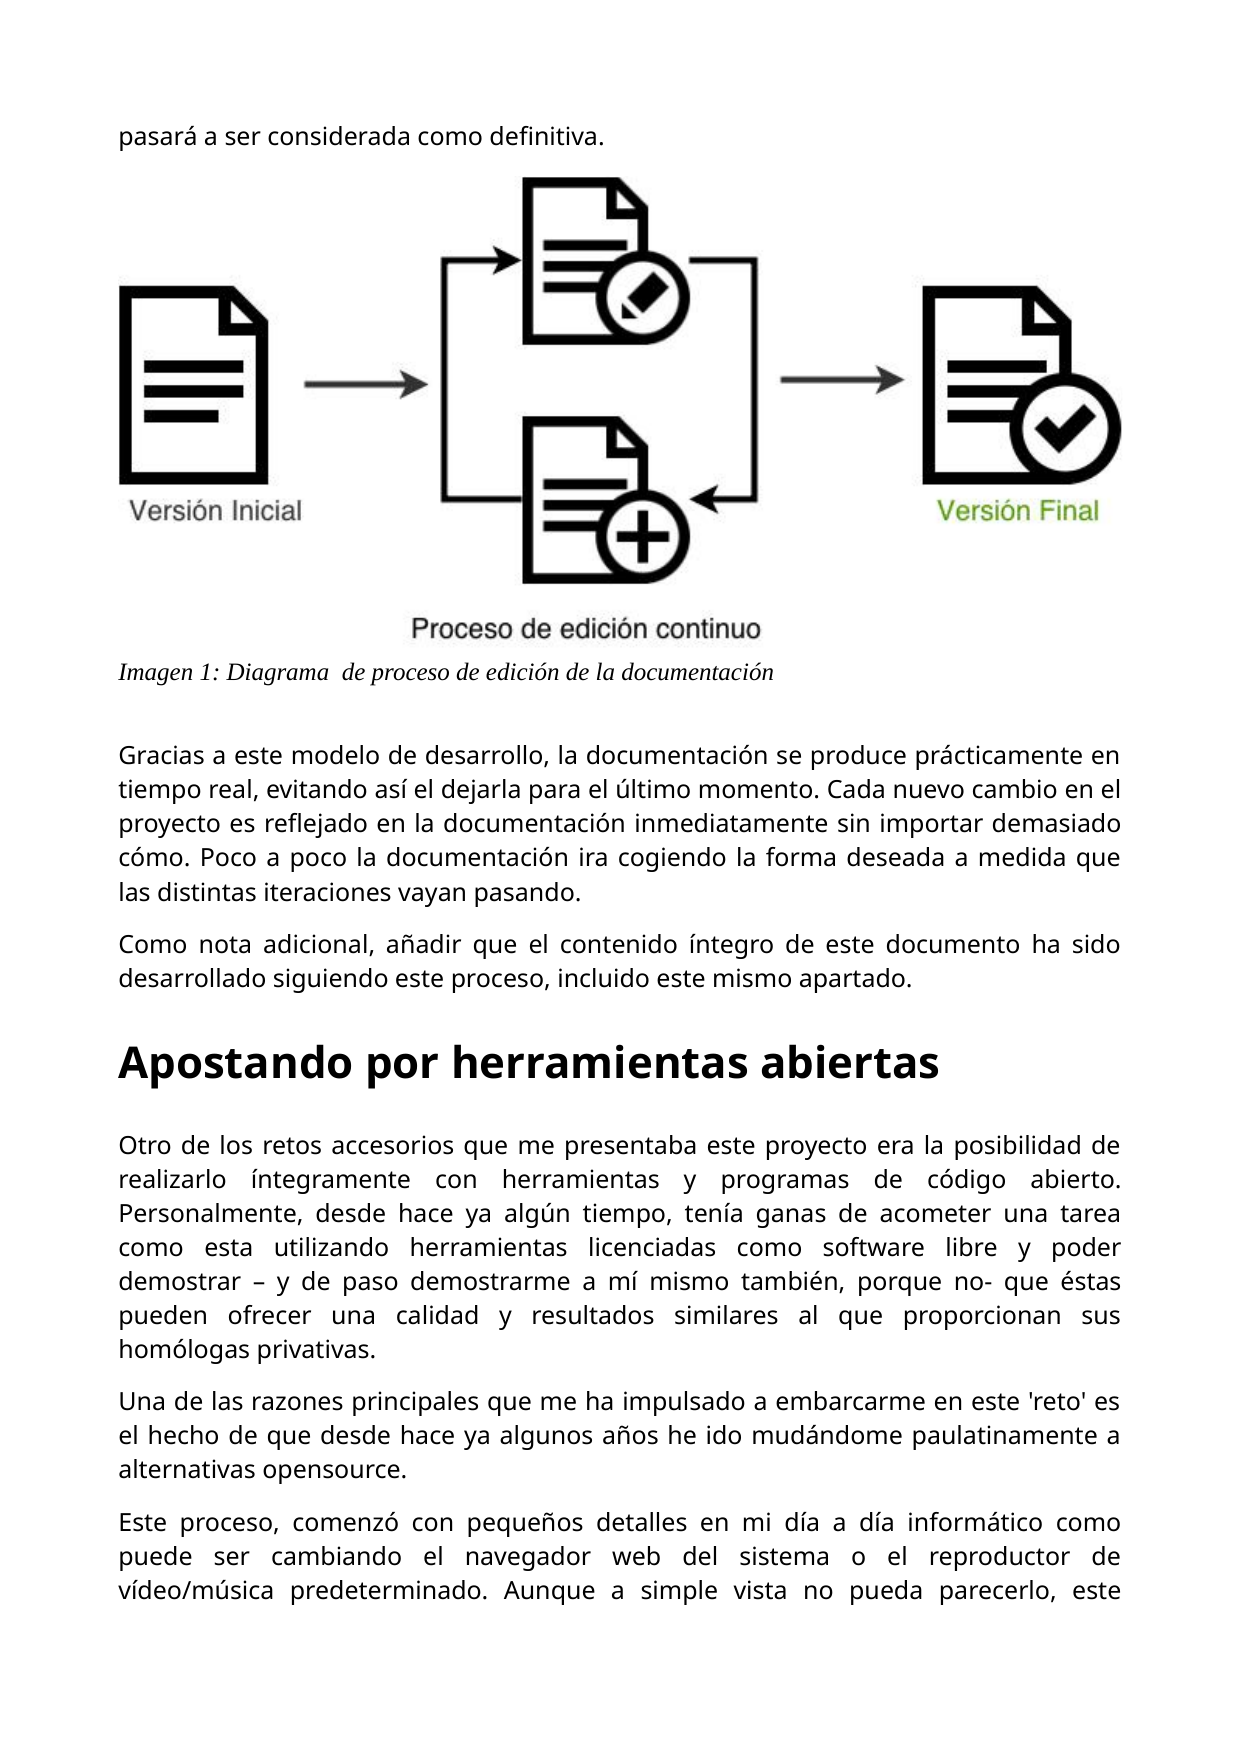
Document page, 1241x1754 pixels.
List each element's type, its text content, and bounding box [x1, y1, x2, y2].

text Una de las razones principales que me ha impulsado a embarcarme en este 'reto' es el hecho de que desde hace ya algunos años he ido mudándome paulatinamente a alternativas opensource. [118, 1384, 1122, 1486]
text Este proceso, comenzó con pequeños detalles en mi día a día informático como puede ser cambiando el navegador web del sistema o el reproductor de vídeo/música predeterminado. Aunque a simple vista no pueda parecerlo, este [118, 1504, 1122, 1606]
subtitle Apostando por herramientas abiertas [118, 1032, 1122, 1091]
text Como nota adicional, añadir que el contenido íntegro de este documento ha sido desarrollado siguiendo este proceso, incluido este mismo apartado. [118, 926, 1122, 994]
text pasará a ser considerada como definitiva. [118, 118, 1122, 152]
text Otro de los retos accesorios que me presentaba este proyecto era la posibilidad de realizarlo íntegramente con herramientas y programas de código abierto. Personalmente, desde hace ya algún tiempo, tenía ganas de acometer una tarea como esta utilizando herramientas licenciadas como software libre y poder demostrar – y de paso demostrarme a mí mismo también, porque no- que éstas pueden ofrecer una calidad y resultados similares al que proporcionan sus homólogas privativas. [118, 1127, 1122, 1366]
text Imagen 1: Diagrama de proceso de edición de la documentación [118, 657, 1122, 686]
picture [118, 176, 1123, 657]
text Gracias a este modelo de desarrollo, la documentación se produce prácticamente en tiempo real, evitando así el dejarla para el último momento. Cada nuevo cambio en el proyecto es reflejado en la documentación inmediatamente sin importar demasiado cómo. Poco a poco la documentación ira cogiendo la forma deseada a medida que las distintas iteraciones vayan pasando. [118, 738, 1122, 908]
